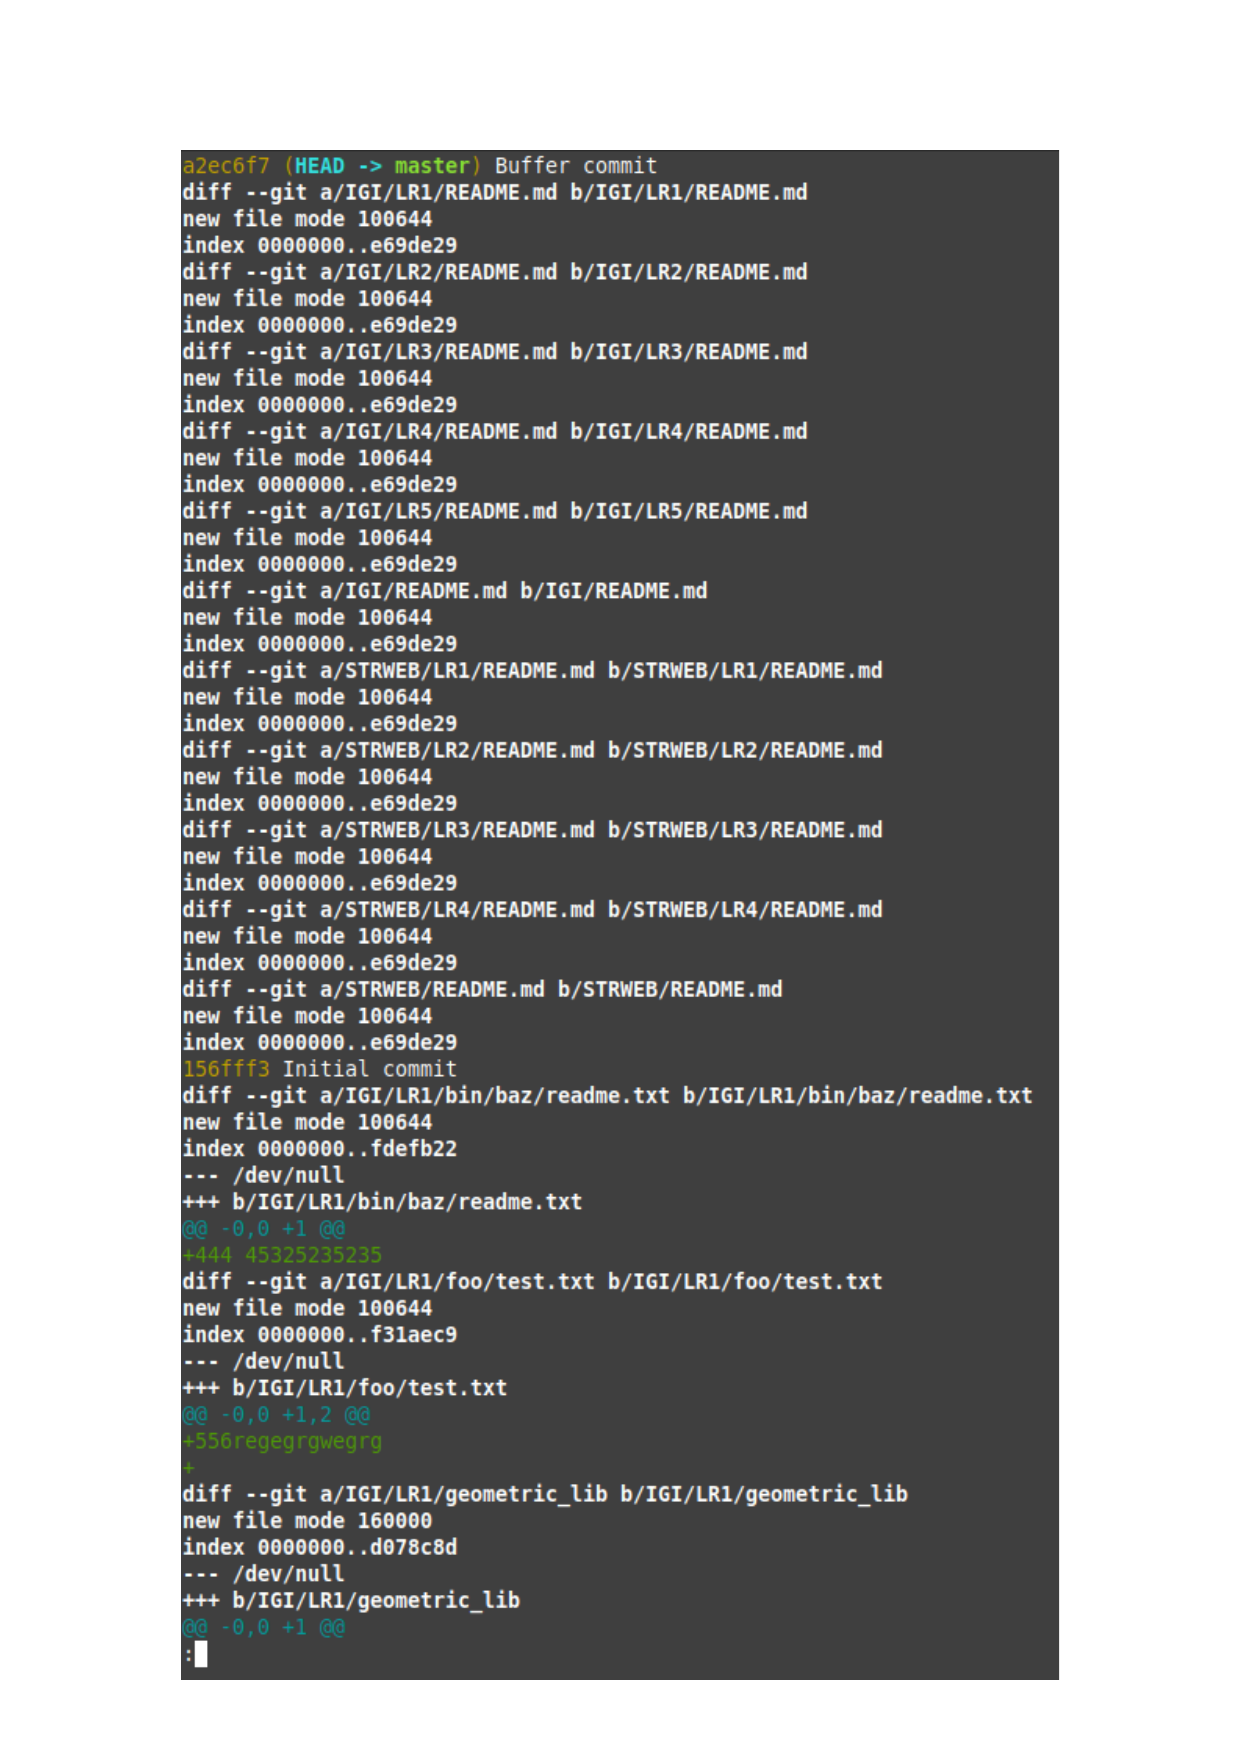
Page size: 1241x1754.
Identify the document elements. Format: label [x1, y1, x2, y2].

picture [181, 150, 1060, 1680]
